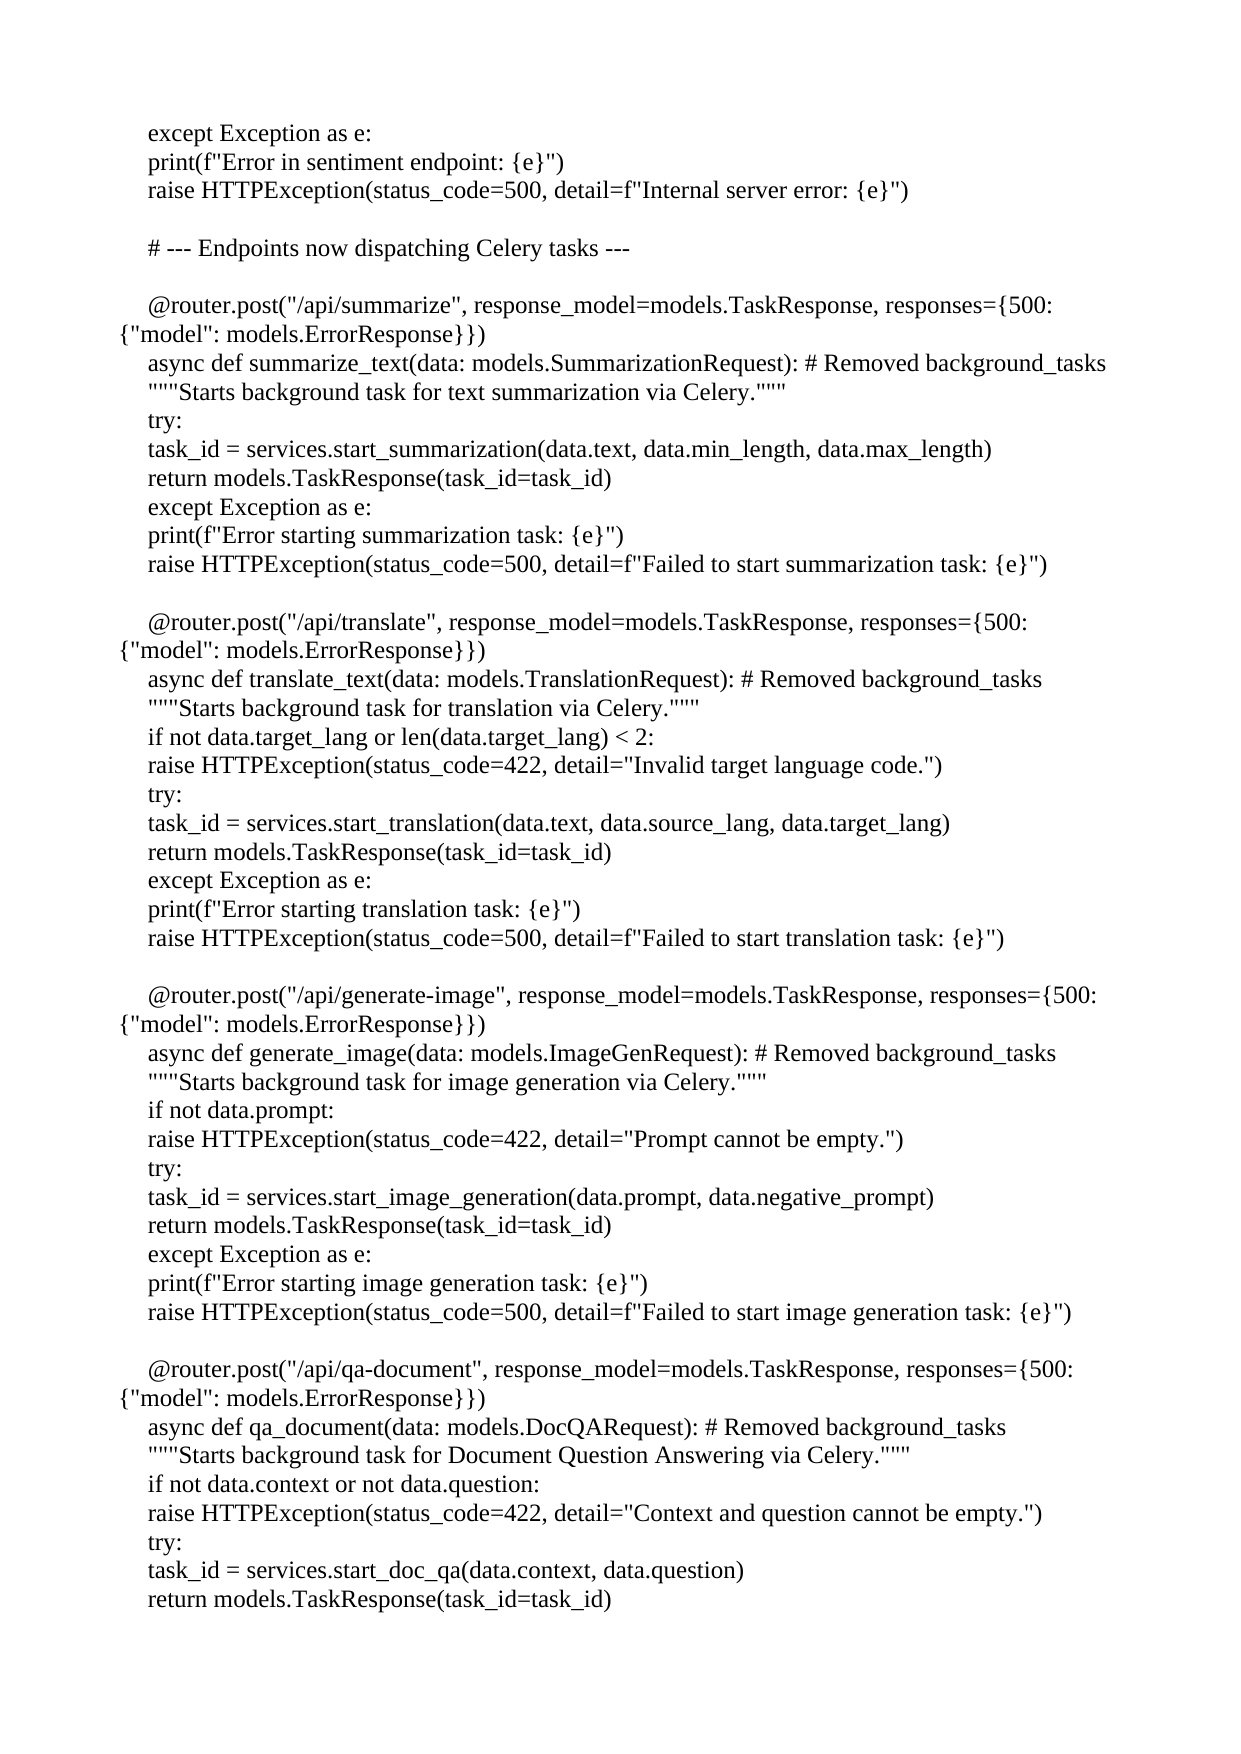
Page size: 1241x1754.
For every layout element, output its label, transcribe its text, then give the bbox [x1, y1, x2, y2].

text raise HTTPException(status_code=422, detail="Prompt cannot be empty.") [118, 1124, 1122, 1153]
text """Starts background task for image generation via Celery.""" [118, 1067, 1122, 1096]
text raise HTTPException(status_code=500, detail=f"Failed to start summarization task: {e}") [118, 549, 1122, 578]
text print(f"Error starting summarization task: {e}") [118, 521, 1122, 549]
text return models.TaskResponse(task_id=task_id) [118, 1584, 1122, 1613]
text async def qa_document(data: models.DocQARequest): # Removed background_tasks [118, 1412, 1122, 1441]
text except Exception as e: [118, 118, 1122, 147]
text return models.TaskResponse(task_id=task_id) [118, 463, 1122, 492]
text try: [118, 406, 1122, 434]
text @router.post("/api/translate", response_model=models.TaskResponse, responses={500: {"model": models.ErrorResponse}}) [118, 607, 1122, 664]
text async def summarize_text(data: models.SummarizationRequest): # Removed background_tasks [118, 348, 1122, 377]
text task_id = services.start_doc_qa(data.context, data.question) [118, 1556, 1122, 1584]
text """Starts background task for translation via Celery.""" [118, 693, 1122, 722]
text return models.TaskResponse(task_id=task_id) [118, 837, 1122, 866]
text """Starts background task for text summarization via Celery.""" [118, 377, 1122, 406]
text """Starts background task for Document Question Answering via Celery.""" [118, 1441, 1122, 1469]
text except Exception as e: [118, 866, 1122, 894]
text except Exception as e: [118, 492, 1122, 521]
text raise HTTPException(status_code=422, detail="Invalid target language code.") [118, 751, 1122, 779]
text if not data.context or not data.question: [118, 1469, 1122, 1498]
text return models.TaskResponse(task_id=task_id) [118, 1211, 1122, 1239]
text # --- Endpoints now dispatching Celery tasks --- [118, 233, 1122, 262]
text @router.post("/api/summarize", response_model=models.TaskResponse, responses={500: {"model": models.ErrorResponse}}) [118, 291, 1122, 348]
text if not data.prompt: [118, 1096, 1122, 1124]
text print(f"Error starting translation task: {e}") [118, 894, 1122, 923]
text raise HTTPException(status_code=500, detail=f"Internal server error: {e}") [118, 176, 1122, 204]
text @router.post("/api/qa-document", response_model=models.TaskResponse, responses={500: {"model": models.ErrorResponse}}) [118, 1354, 1122, 1412]
text async def translate_text(data: models.TranslationRequest): # Removed background_tasks [118, 664, 1122, 693]
text print(f"Error starting image generation task: {e}") [118, 1268, 1122, 1297]
text except Exception as e: [118, 1239, 1122, 1268]
text try: [118, 779, 1122, 808]
text raise HTTPException(status_code=500, detail=f"Failed to start translation task: {e}") [118, 923, 1122, 952]
text raise HTTPException(status_code=422, detail="Context and question cannot be empty.") [118, 1498, 1122, 1527]
text task_id = services.start_translation(data.text, data.source_lang, data.target_lang) [118, 808, 1122, 837]
text @router.post("/api/generate-image", response_model=models.TaskResponse, responses={500: {"model": models.ErrorResponse}}) [118, 981, 1122, 1038]
text raise HTTPException(status_code=500, detail=f"Failed to start image generation task: {e}") [118, 1297, 1122, 1326]
text try: [118, 1153, 1122, 1182]
text print(f"Error in sentiment endpoint: {e}") [118, 147, 1122, 176]
text try: [118, 1527, 1122, 1556]
text task_id = services.start_image_generation(data.prompt, data.negative_prompt) [118, 1182, 1122, 1211]
text task_id = services.start_summarization(data.text, data.min_length, data.max_length) [118, 434, 1122, 463]
text if not data.target_lang or len(data.target_lang) < 2: [118, 722, 1122, 751]
text async def generate_image(data: models.ImageGenRequest): # Removed background_tasks [118, 1038, 1122, 1067]
